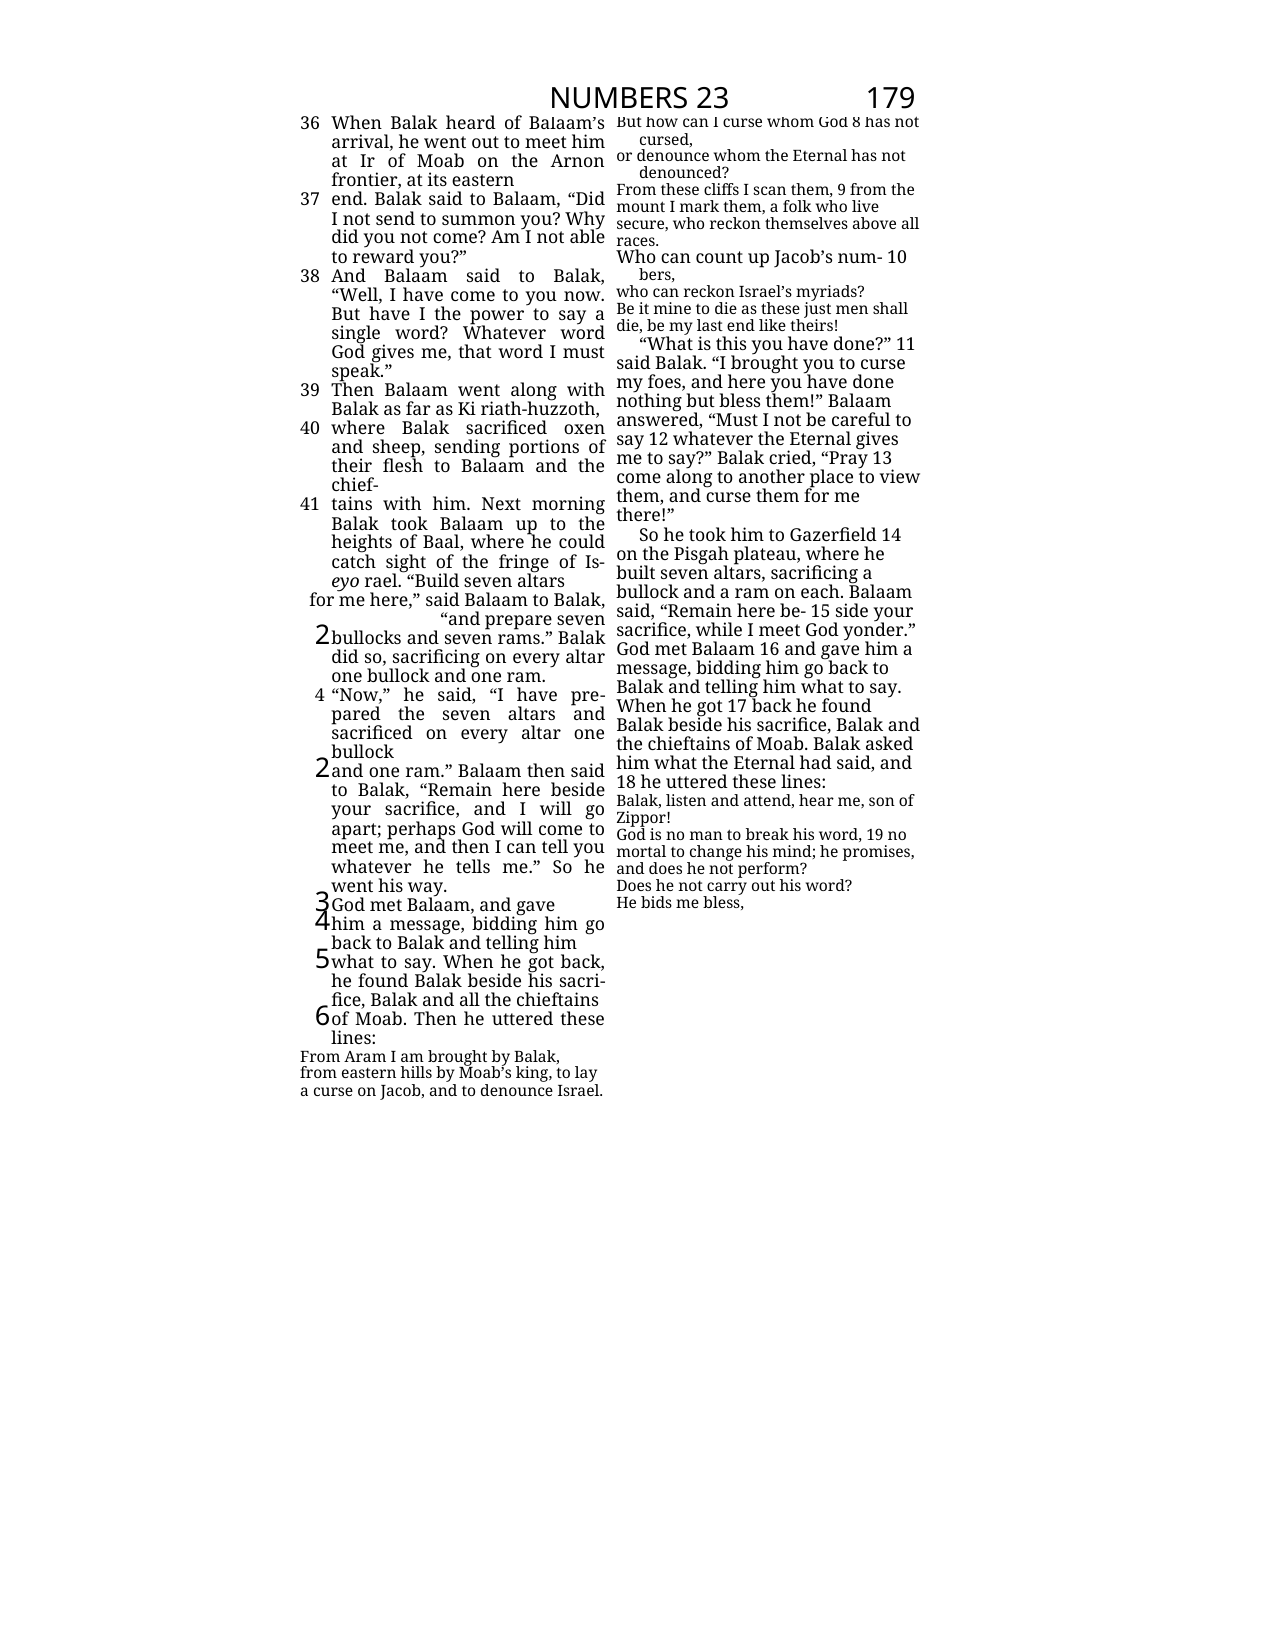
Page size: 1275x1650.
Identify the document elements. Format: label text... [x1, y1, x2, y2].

list Then Balaam went along with Balak as far as Ki riath-huzzoth, [300, 381, 605, 419]
list bullocks and seven rams.” Ba­lak did so, sacrificing on every altar one bullock and one ram. [314, 629, 605, 686]
text God is no man to break his word, 19 no mortal to change his mind; he promises, and does he not per­form? [616, 827, 921, 877]
text or denounce whom the Eternal has not denounced? [616, 148, 921, 182]
text for me here,” said Balaam to Balak, “and prepare seven [300, 591, 605, 629]
text From these cliffs I scan them, 9 from the mount I mark them, a folk who live secure, who reckon themselves above all races. [616, 182, 921, 250]
text from eastern hills by Moab’s king, to lay a curse on Jacob, and to denounce Israel. [300, 1065, 605, 1099]
list and one ram.” Balaam then said to Balak, “Remain here beside your sacrifice, and I will go apart; perhaps God will come to meet me, and then I can tell you whatever he tells me.” So he went his way. [314, 762, 605, 896]
list When Balak heard of Balaam’s arrival, he went out to meet him at Ir of Moab on the Arnon frontier, at its eastern [300, 114, 605, 191]
text who can reckon Israel’s myriads? [616, 284, 921, 301]
list tains with him. Next morning Balak took Balaam up to the heights of Baal, where he could catch sight of the fringe of Is- eyo rael. “Build seven altars [300, 496, 605, 591]
text Be it mine to die as these just men shall die, be my last end like theirs! [616, 301, 921, 335]
list where Balak sacrificed oxen and sheep, sending portions of their flesh to Balaam and the chief- [300, 419, 605, 496]
list of Moab. Then he uttered these lines: [314, 1010, 605, 1048]
text “What is this you have done?” 11 said Balak. “I brought you to curse my foes, and here you have done nothing but bless them!” Balaam answered, “Must I not be careful to say 12 whatever the Eternal gives me to say?” Balak cried, “Pray 13 come along to another place to view them, and curse them for me there!” [616, 335, 921, 526]
text Who can count up Jacob’s num- 10 bers, [616, 250, 921, 284]
list end. Balak said to Balaam, “Did I not send to summon you? Why did you not come? Am I not able to reward you?” [300, 191, 605, 267]
list what to say. When he got back, he found Balak beside his sacri­fice, Balak and all the chieftains [314, 953, 605, 1010]
text He bids me bless, [616, 894, 921, 911]
text Balak, listen and attend, hear me, son of Zippor! [616, 793, 921, 827]
list God met Balaam, and gave [324, 896, 605, 915]
text Does he not carry out his word? [616, 877, 921, 894]
text But how can I curse whom God 8 has not cursed, [616, 114, 921, 148]
list And Balaam said to Balak, “Well, I have come to you now. But have I the power to say a single word? Whatever word God gives me, that word I must speak.” [300, 267, 605, 381]
text So he took him to Gazerfield 14 on the Pisgah plateau, where he built seven altars, sacrificing a bullock and a ram on each. Balaam said, “Remain here be- 15 side your sacrifice, while I meet God yonder.” God met Balaam 16 and gave him a message, bidding him go back to Balak and telling him what to say. When he got 17 back he found Balak beside his sacrifice, Balak and the chief­tains of Moab. Balak asked him what the Eternal had said, and 18 he uttered these lines: [616, 526, 921, 793]
text From Aram I am brought by Balak, [300, 1048, 605, 1065]
list “Now,” he said, “I have pre­pared the seven altars and sacri­ficed on every altar one bullock [314, 686, 605, 762]
list him a message, bidding him go back to Balak and telling him [314, 915, 605, 953]
